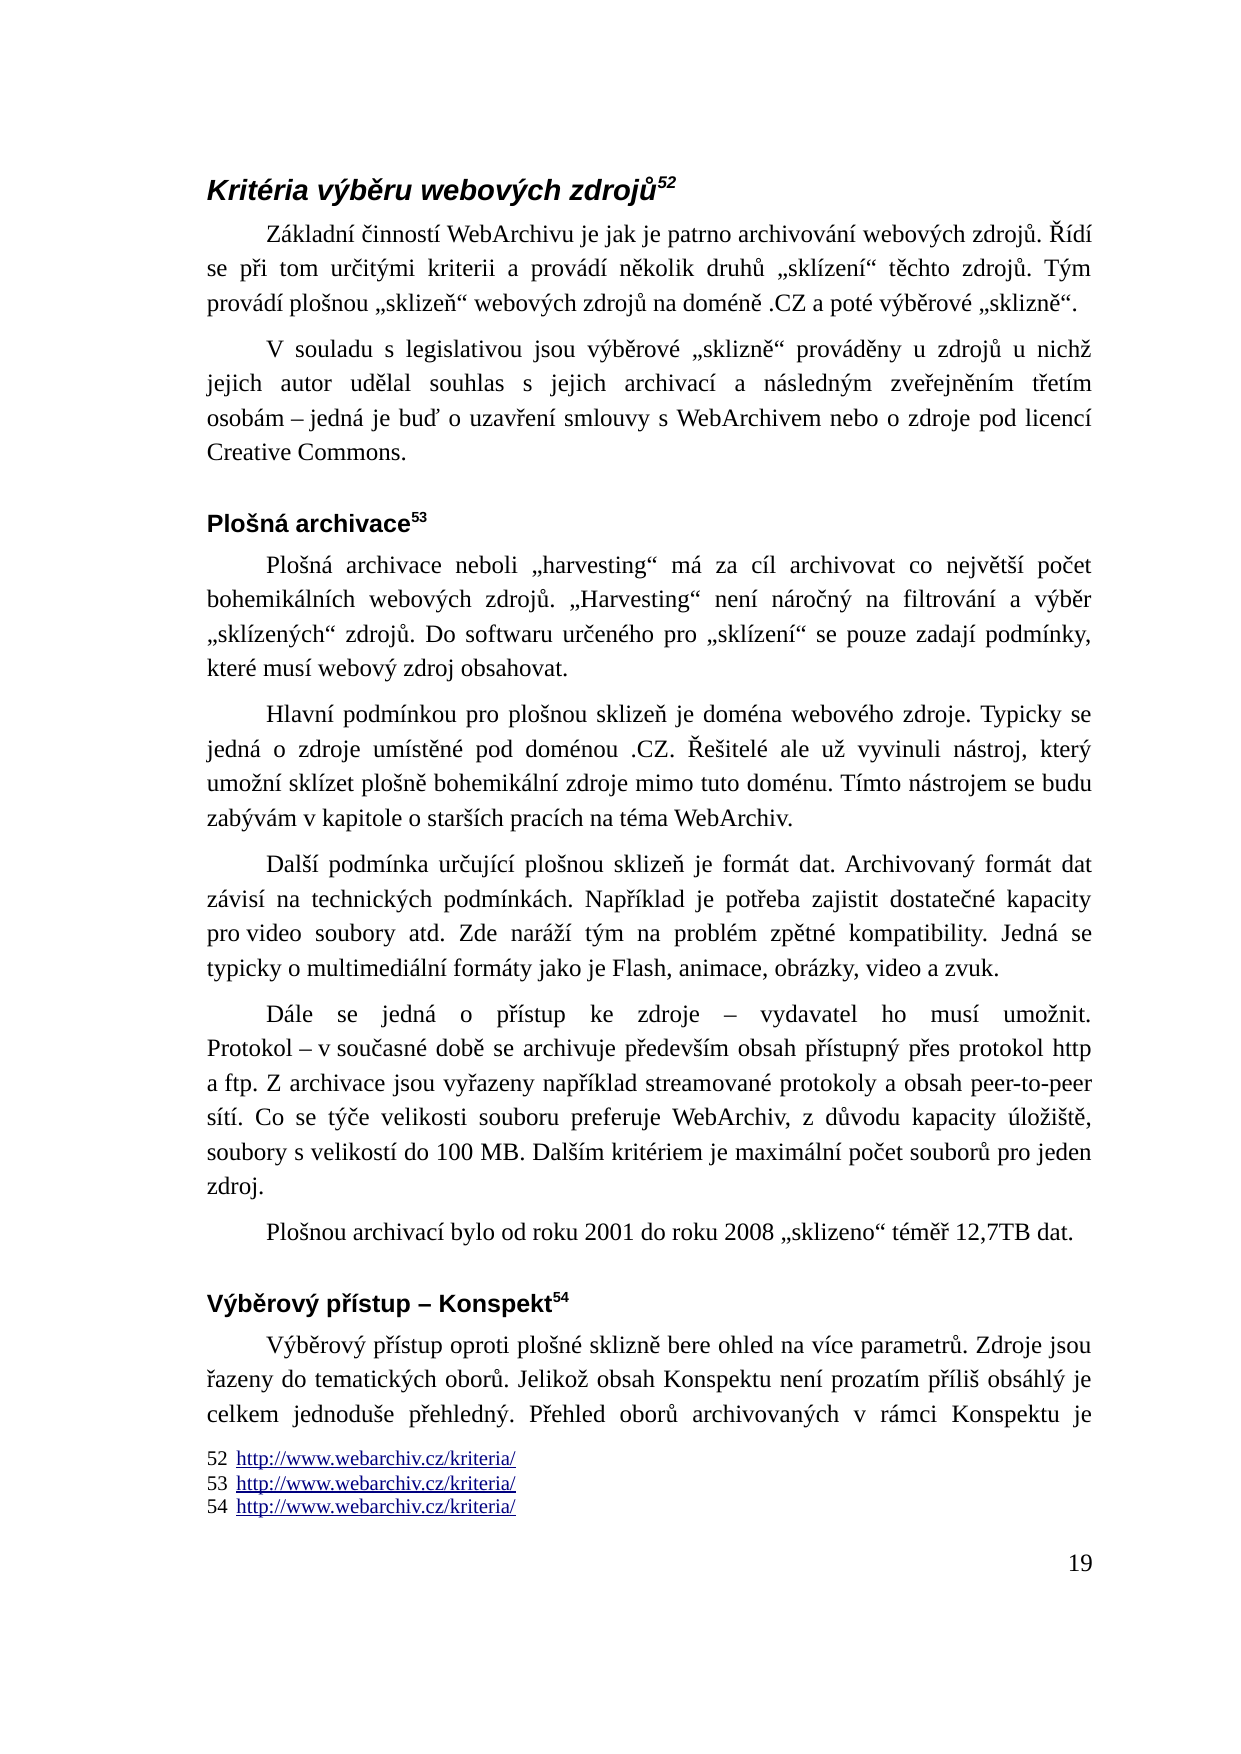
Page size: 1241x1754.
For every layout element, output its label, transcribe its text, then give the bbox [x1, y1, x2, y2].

subtitle Plošná archivace [207, 508, 1093, 537]
subtitle Kritéria výběru webových zdrojů [207, 173, 1093, 206]
text Plošná archivace neboli „harvesting“ má za cíl archivovat co největší počet bohemikálních webových zdrojů. „Harvesting“ není náročný na filtrování a výběr „sklízených“ zdrojů. Do softwaru určeného pro „sklízení“ se pouze zadají podmínky, které musí webový zdroj obsahovat. [207, 550, 1093, 682]
text Dále se jedná o přístup ke zdroje – vydavatel ho musí umožnit. Protokol – v současné době se archivuje především obsah přístupný přes protokol http a ftp. Z archivace jsou vyřazeny například streamované protokoly a obsah peer-to-peer sítí. Co se týče velikosti souboru preferuje WebArchiv, z důvodu kapacity úložiště, soubory s velikostí do 100 MB. Dalším kritériem je maximální počet souborů pro jeden zdroj. [207, 999, 1093, 1200]
text Další podmínka určující plošnou sklizeň je formát dat. Archivovaný formát dat závisí na technických podmínkách. Například je potřeba zajistit dostatečné kapacity pro video soubory atd. Zde naráží tým na problém zpětné kompatibility. Jedná se typicky o multimediální formáty jako je Flash, animace, obrázky, video a zvuk. [207, 849, 1093, 981]
subtitle Výběrový přístup – Konspekt [207, 1289, 1093, 1317]
text Hlavní podmínkou pro plošnou sklizeň je doména webového zdroje. Typicky se jedná o zdroje umístěné pod doménou .CZ. Řešitelé ale už vyvinuli nástroj, který umožní sklízet plošně bohemikální zdroje mimo tuto doménu. Tímto nástrojem se budu zabývám v kapitole o starších pracích na téma WebArchiv. [207, 699, 1093, 832]
text V souladu s legislativou jsou výběrové „sklizně“ prováděny u zdrojů u nichž jejich autor udělal souhlas s jejich archivací a následným zveřejněním třetím osobám – jedná je buď o uzavření smlouvy s WebArchivem nebo o zdroje pod licencí Creative Commons. [207, 334, 1093, 466]
text Výběrový přístup oproti plošné sklizně bere ohled na více parametrů. Zdroje jsou řazeny do tematických oborů. Jelikož obsah Konspektu není prozatím příliš obsáhlý je celkem jednoduše přehledný. Přehled oborů archivovaných v rámci Konspektu je [207, 1330, 1093, 1428]
text http://www.webarchiv.cz/kriteria/ [207, 1470, 1093, 1494]
text Plošnou archivací bylo od roku 2001 do roku 2008 „sklizeno“ téměř 12,7TB dat. [207, 1217, 1093, 1246]
text http://www.webarchiv.cz/kriteria/ [207, 1494, 1093, 1518]
text http://www.webarchiv.cz/kriteria/ [207, 1446, 1093, 1470]
text Základní činností WebArchivu je jak je patrno archivování webových zdrojů. Řídí se při tom určitými kriterii a provádí několik druhů „sklízení“ těchto zdrojů. Tým provádí plošnou „sklizeň“ webových zdrojů na doméně .CZ a poté výběrové „sklizně“. [207, 219, 1093, 316]
